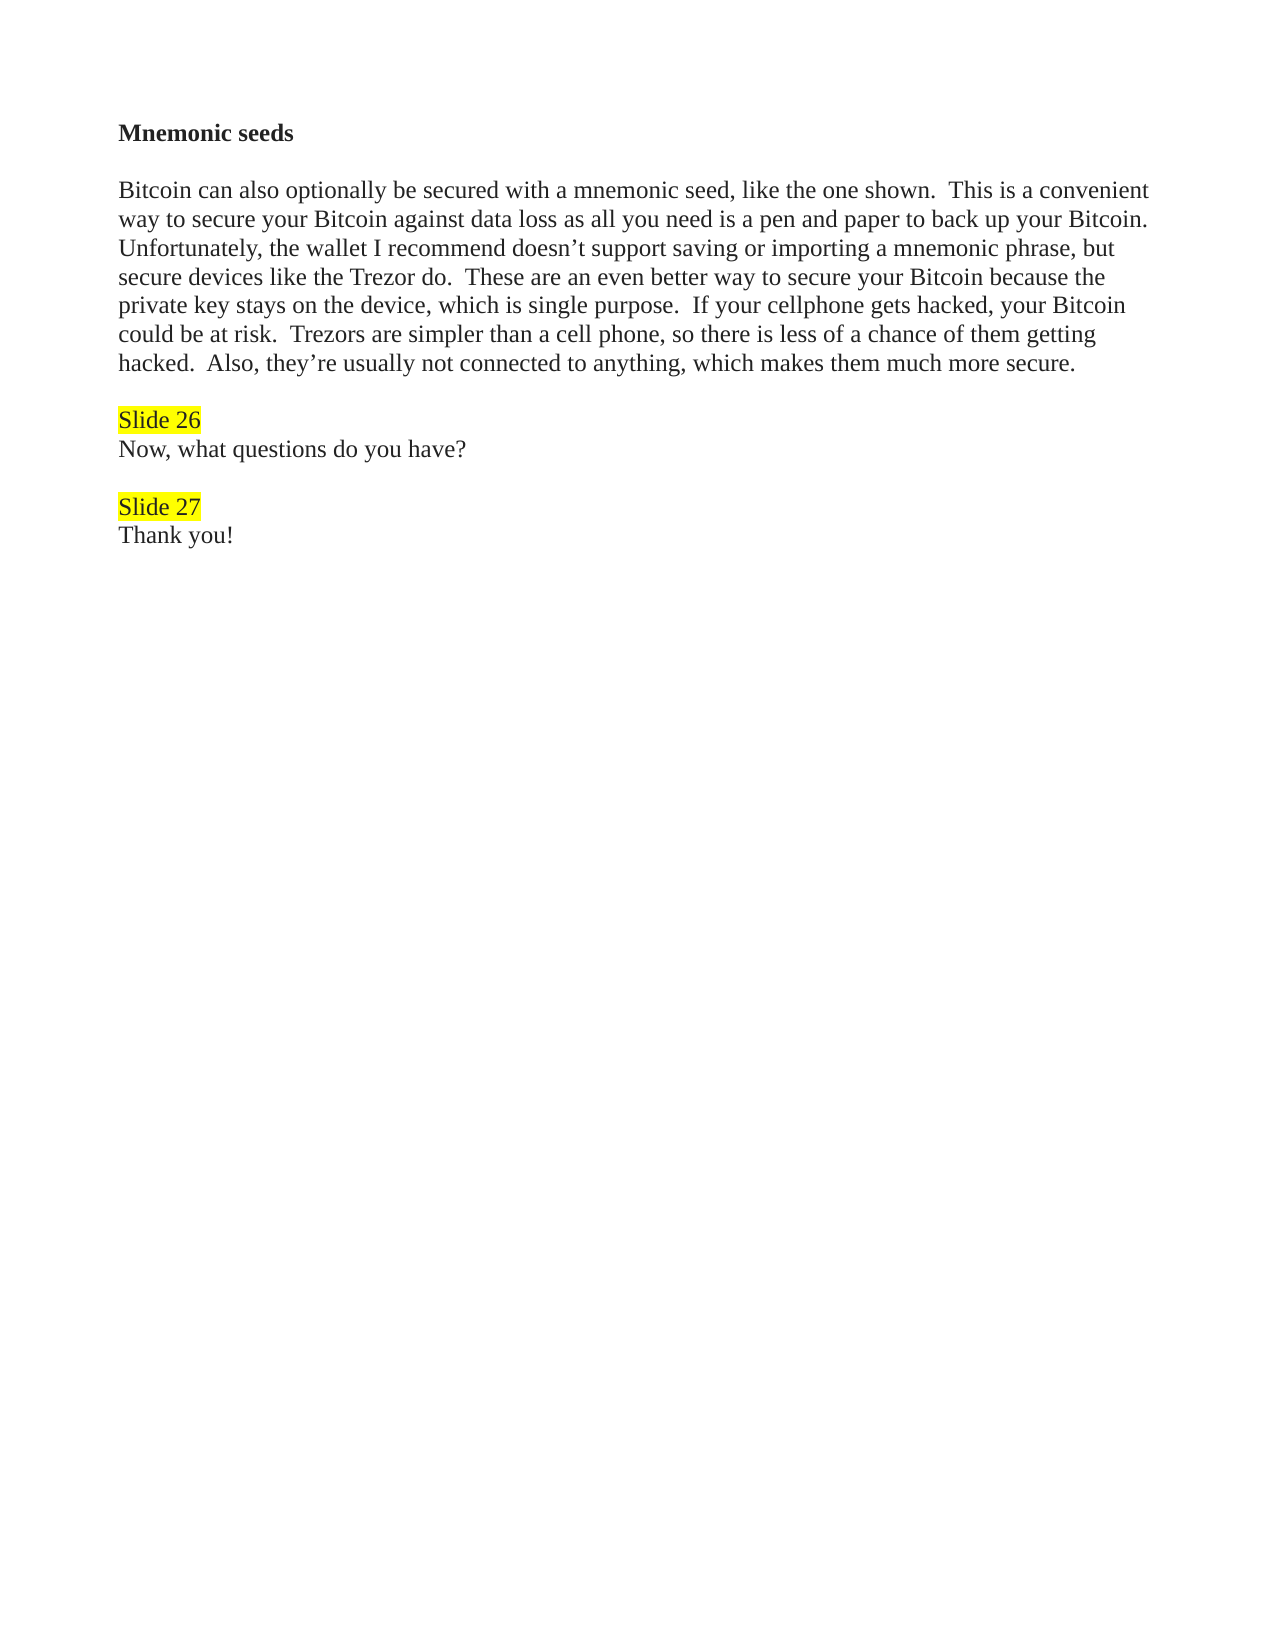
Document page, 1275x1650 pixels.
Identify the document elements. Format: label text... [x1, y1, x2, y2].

text Now, what questions do you have? [118, 434, 1157, 463]
text Thank you! [118, 521, 1157, 549]
list Slide 26 [118, 406, 1157, 434]
list Slide 27 [118, 492, 1157, 521]
text Bitcoin can also optionally be secured with a mnemonic seed, like the one shown. This is a convenient way to secure your Bitcoin against data loss as all you need is a pen and paper to back up your Bitcoin. Unfortunately, the wallet I recommend doesn’t support saving or importing a mnemonic phrase, but secure devices like the Trezor do. These are an even better way to secure your Bitcoin because the private key stays on the device, which is single purpose. If your cellphone gets hacked, your Bitcoin could be at risk. Trezors are simpler than a cell phone, so there is less of a chance of them getting hacked. Also, they’re usually not connected to anything, which makes them much more secure. [118, 176, 1157, 377]
text Mnemonic seeds [118, 118, 1157, 147]
